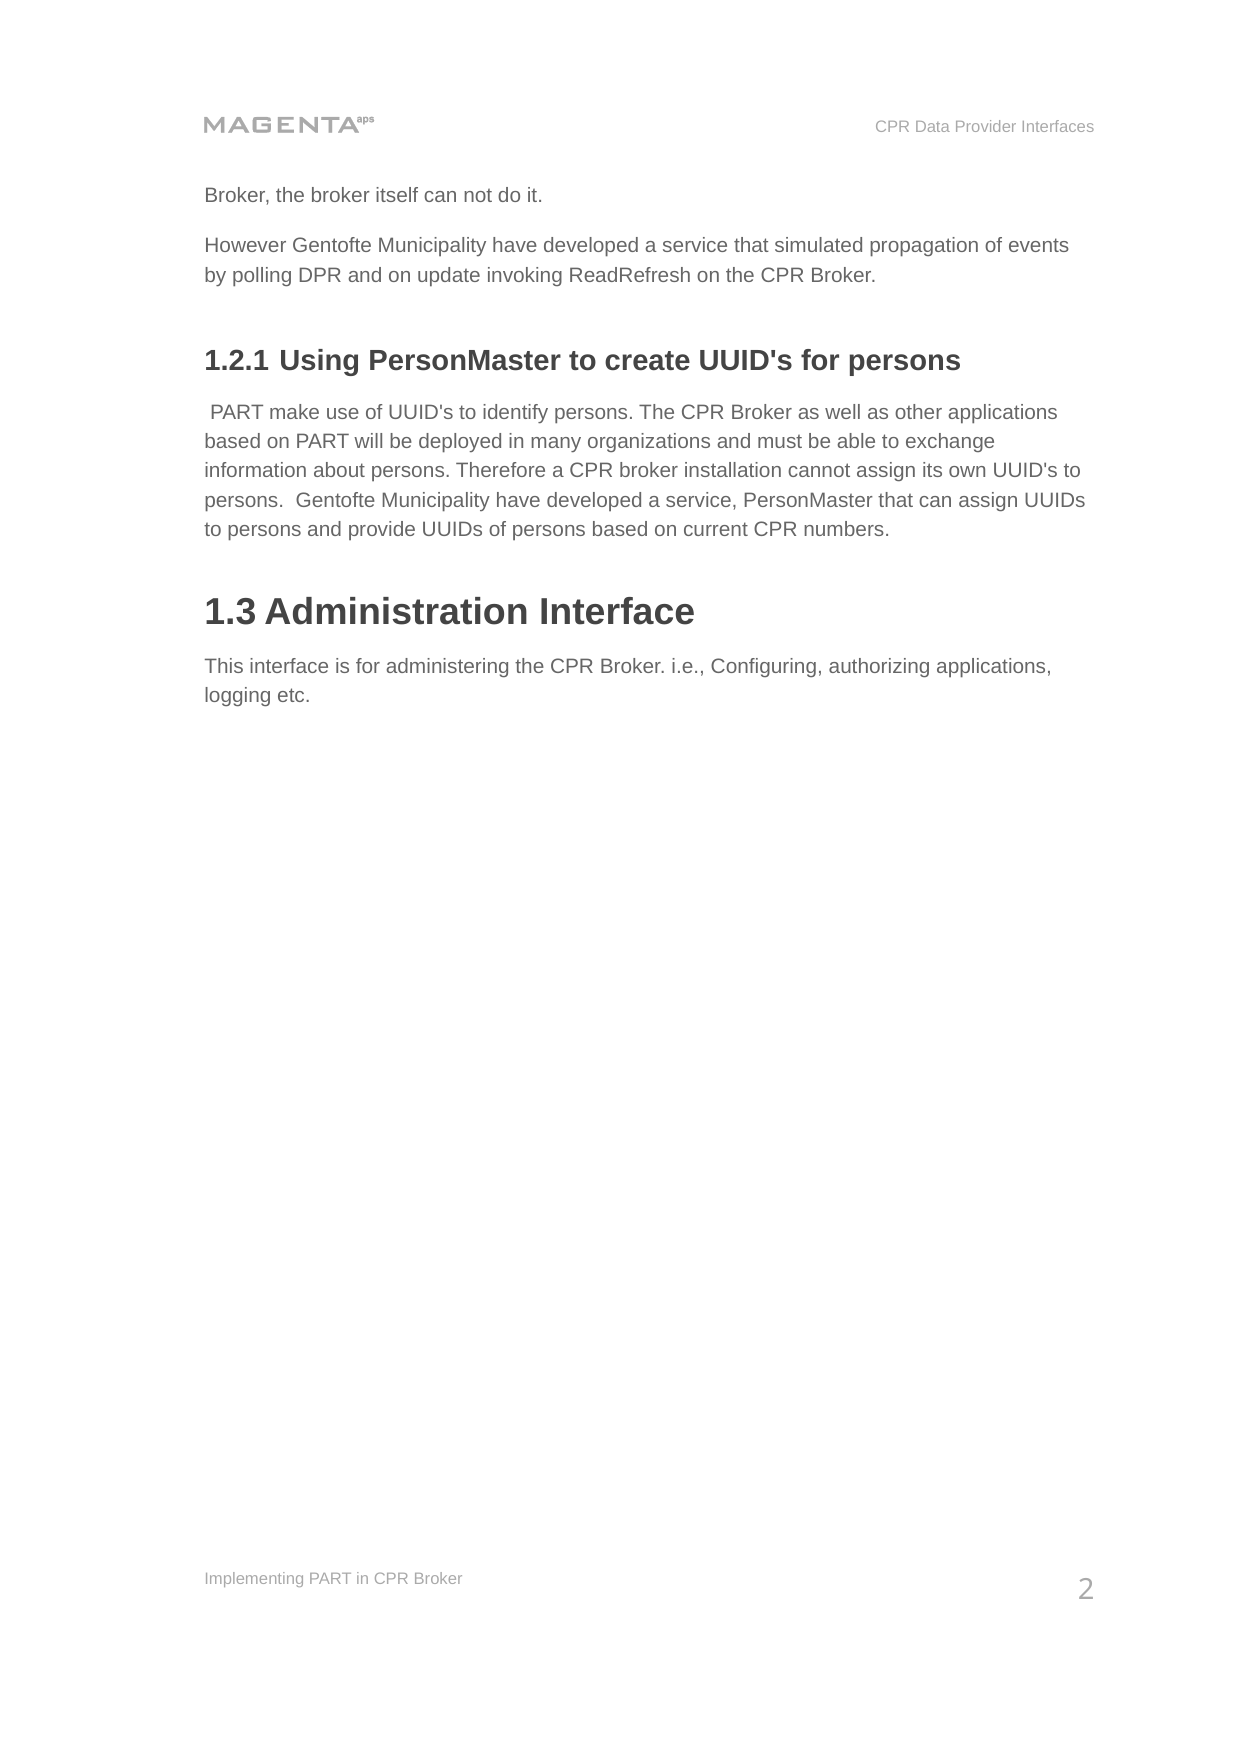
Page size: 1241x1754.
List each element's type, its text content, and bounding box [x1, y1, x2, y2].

text However Gentofte Municipality have developed a service that simulated propagation of events by polling DPR and on update invoking ReadRefresh on the CPR Broker. [204, 229, 1094, 288]
text This interface is for administering the CPR Broker. i.e., Configuring, authorizing applications, logging etc. [204, 650, 1094, 709]
text PART make use of UUID's to identify persons. The CPR Broker as well as other applications based on PART will be deployed in many organizations and must be able to exchange information about persons. Therefore a CPR broker installation cannot assign its own UUID's to persons. Gentofte Municipality have developed a service, PersonMaster that can assign UUIDs to persons and provide UUIDs of persons based on current CPR numbers. [204, 396, 1094, 542]
subtitle Using PersonMaster to create UUID's for persons [204, 323, 1094, 382]
subtitle Administration Interface [204, 577, 1094, 636]
text Broker, the broker itself can not do it. [204, 179, 1094, 209]
